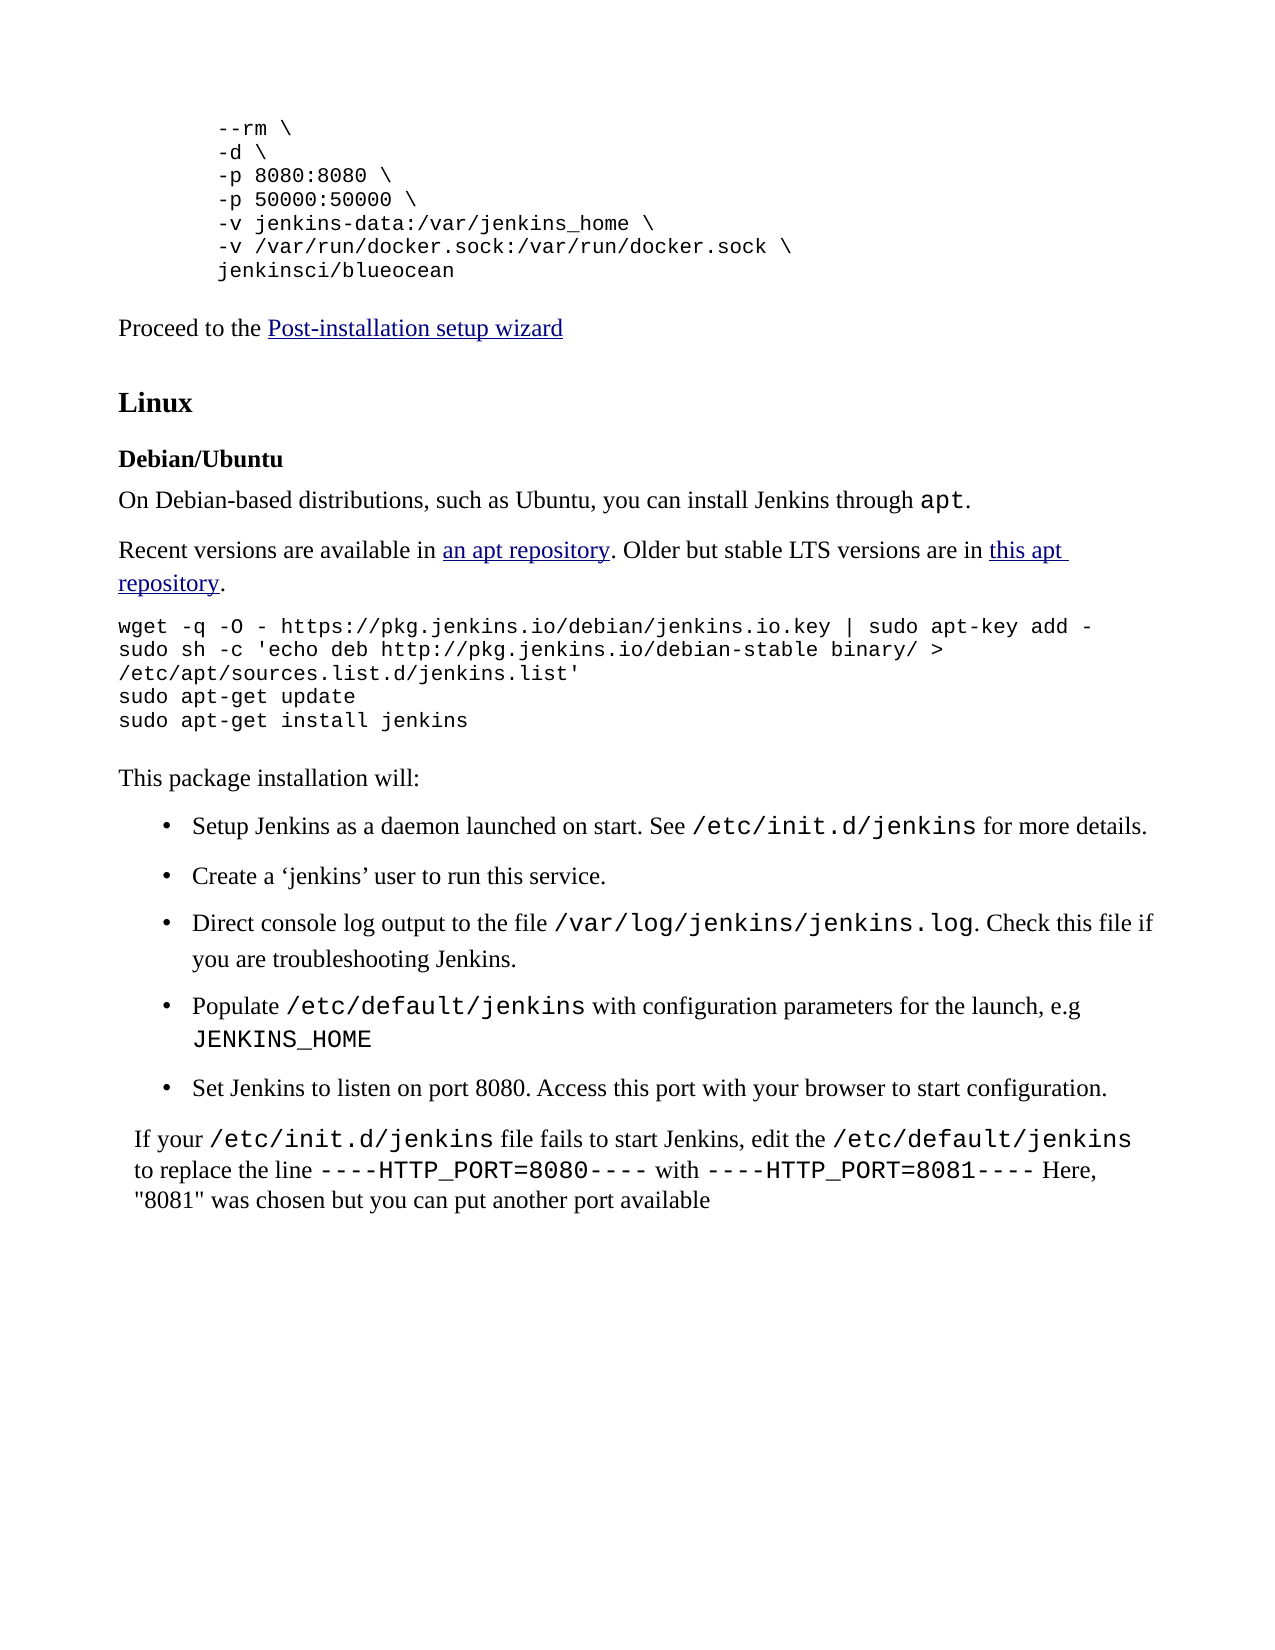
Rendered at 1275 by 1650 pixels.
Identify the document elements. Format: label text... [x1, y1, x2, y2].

list Set Jenkins to listen on port 8080. Access this port with your browser to start configuration. [162, 1073, 1157, 1102]
text wget -q -O - https://pkg.jenkins.io/debian/jenkins.io.key | sudo apt-key add - [118, 616, 1157, 639]
list Create a ‘jenkins’ user to run this service. [162, 861, 1157, 890]
text sudo apt-get install jenkins [118, 710, 1157, 734]
table_header [118, 1121, 131, 1247]
text sudo apt-get update [118, 687, 1157, 710]
list --rm \ [162, 118, 1157, 142]
text This package installation will: [118, 763, 1157, 792]
text sudo sh -c 'echo deb http://pkg.jenkins.io/debian-stable binary/ > /etc/apt/sources.list.d/jenkins.list' [118, 639, 1157, 687]
table_header If your /etc/init.d/jenkins file fails to start Jenkins, edit the /etc/default/jenkins to replace the line ----HTTP_PORT=8080---- with ----HTTP_PORT=8081---- Here, "8081" was chosen but you can put another port available [131, 1121, 1157, 1247]
list jenkinsci/blueocean [162, 260, 1157, 284]
list -p 8080:8080 \ [162, 165, 1157, 189]
list -v jenkins-data:/var/jenkins_home \ [162, 213, 1157, 236]
list Setup Jenkins as a daemon launched on start. See /etc/init.d/jenkins for more details. [162, 811, 1157, 842]
subtitle Linux [118, 385, 1157, 419]
list -v /var/run/docker.sock:/var/run/docker.sock \ [162, 236, 1157, 260]
subtitle Debian/Ubuntu [118, 444, 1157, 472]
text Recent versions are available in an apt repository. Older but stable LTS versions are in this apt repository. [118, 535, 1157, 597]
list Populate /etc/default/jenkins with configuration parameters for the launch, e.g JENKINS_HOME [162, 991, 1157, 1054]
text On Debian-based distributions, such as Ubuntu, you can install Jenkins through apt. [118, 485, 1157, 516]
text Proceed to the Post-installation setup wizard [118, 313, 1157, 342]
list Direct console log output to the file /var/log/jenkins/jenkins.log. Check this file if you are troubleshooting Jenkins. [162, 908, 1157, 972]
list -d \ [162, 142, 1157, 165]
list -p 50000:50000 \ [162, 189, 1157, 213]
